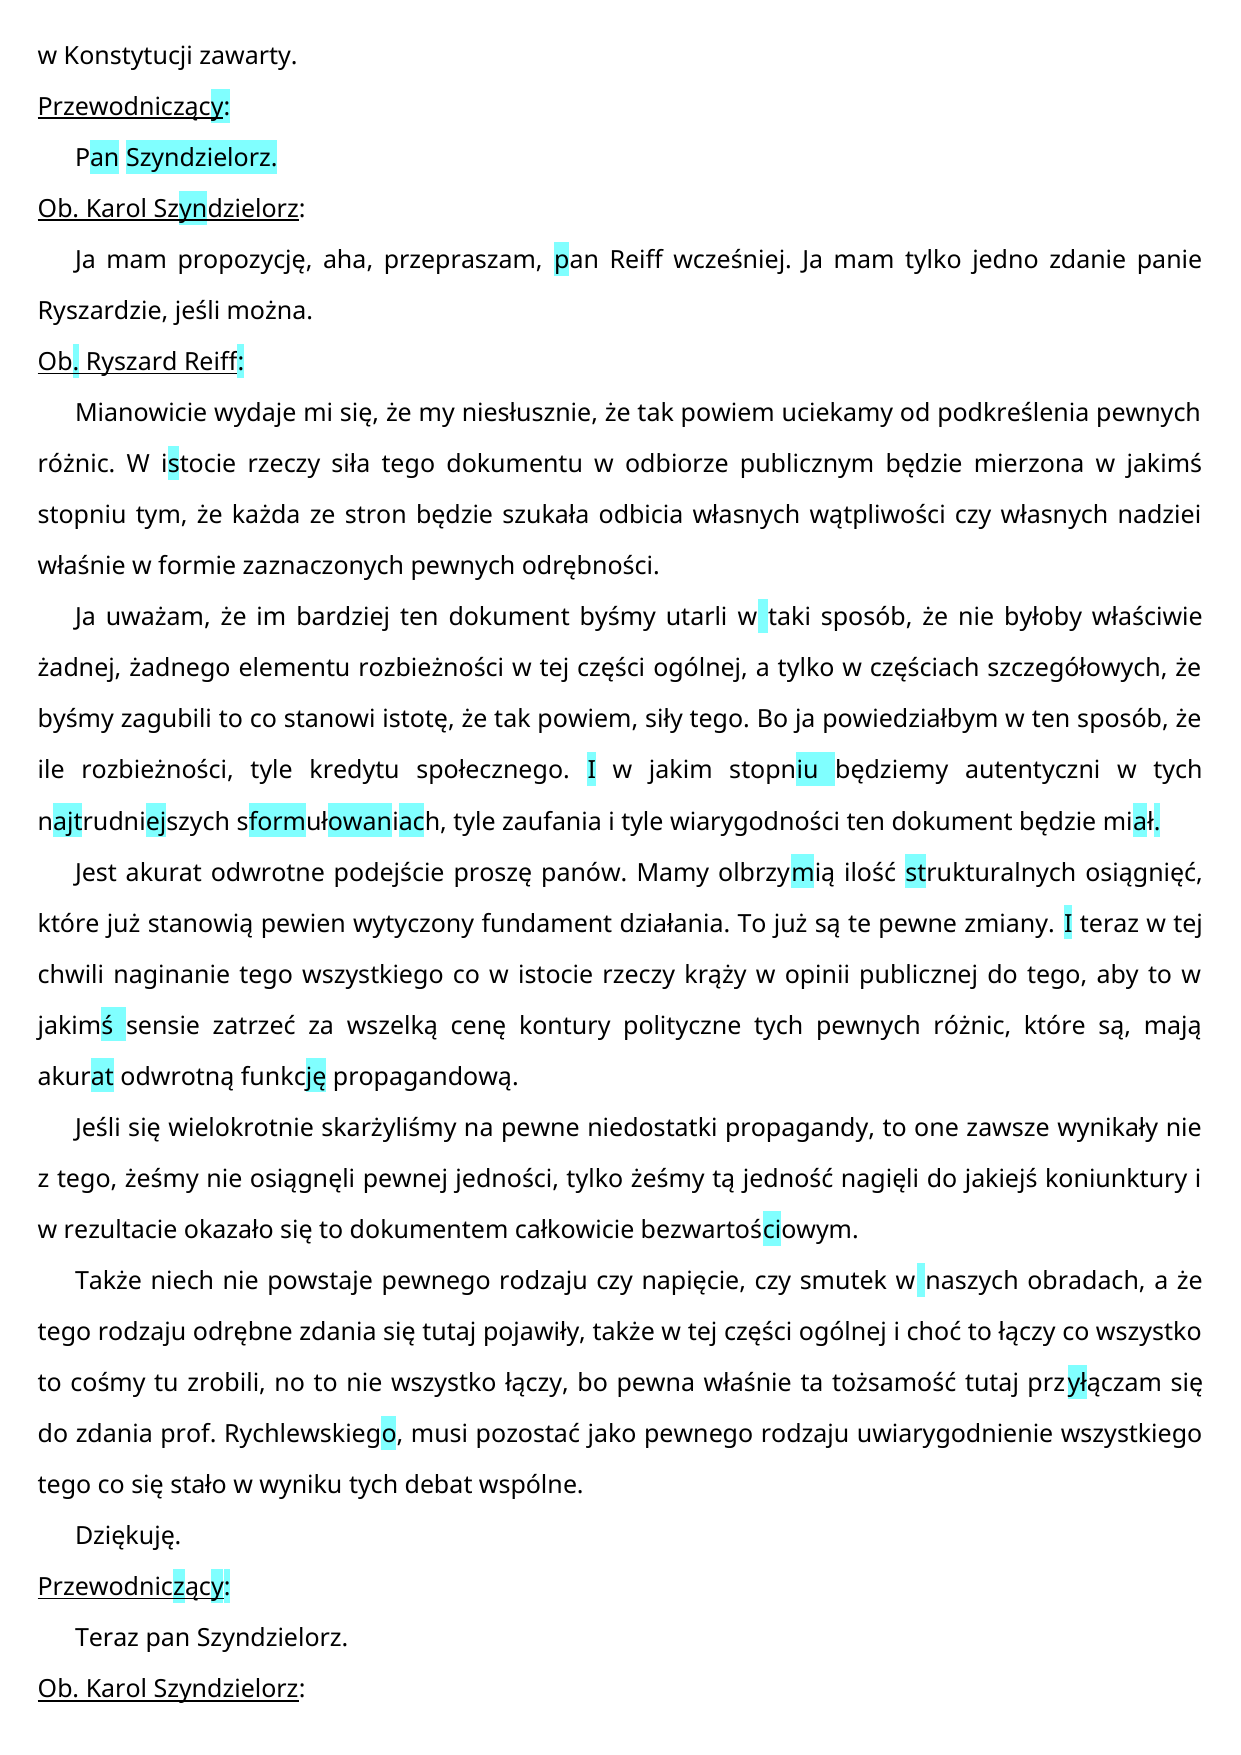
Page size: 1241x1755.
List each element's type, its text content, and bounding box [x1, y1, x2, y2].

text Także niech nie powstaje pewnego rodzaju czy napięcie, czy smutek w naszych obradach, a że tego rodzaju odrębne zdania się tutaj pojawiły, także w tej części ogólnej i choć to łączy co wszystko to cośmy tu zrobili, no to nie wszystko łączy, bo pewna właśnie ta tożsamość tutaj przyłączam się do zdania prof. Rychlewskiego, musi pozostać jako pewnego rodzaju uwiarygodnienie wszystkiego tego co się stało w wyniku tych debat wspólne. [37, 1262, 1203, 1501]
text Jest akurat odwrotne podejście proszę panów. Mamy olbrzymią ilość strukturalnych osiągnięć, które już stanowią pewien wytyczony fundament działania. To już są te pewne zmiany. I teraz w tej chwili naginanie tego wszystkiego co w istocie rzeczy krąży w opinii publicznej do tego, aby to w jakimś sensie zatrzeć za wszelką cenę kontury polityczne tych pewnych różnic, które są, mają akurat odwrotną funkcję propagandową. [37, 854, 1203, 1092]
text Przewodniczący: [37, 88, 1203, 123]
text Dziękuję. [37, 1518, 1203, 1552]
text Pan Szyndzielorz. [37, 139, 1203, 174]
text Ja mam propozycję, aha, przepraszam, pan Reiff wcześniej. Ja mam tylko jedno zdanie panie Ryszardzie, jeśli można. [37, 242, 1203, 327]
text Ja uważam, że im bardziej ten dokument byśmy utarli w taki sposób, że nie byłoby właściwie żadnej, żadnego elementu rozbieżności w tej części ogólnej, a tylko w częściach szczegółowych, że byśmy zagubili to co stanowi istotę, że tak powiem, siły tego. Bo ja powiedziałbym w ten sposób, że ile rozbieżności, tyle kredytu społecznego. I w jakim stopniu będziemy autentyczni w tych najtrudniejszych sformułowaniach, tyle zaufania i tyle wiarygodności ten dokument będzie miał. [37, 599, 1203, 837]
text Ob. Karol Szyndzielorz: [37, 191, 1203, 225]
text Jeśli się wielokrotnie skarżyliśmy na pewne niedostatki propagandy, to one zawsze wynikały nie z tego, żeśmy nie osiągnęli pewnej jedności, tylko żeśmy tą jedność nagięli do jakiejś koniunktury i w rezultacie okazało się to dokumentem całkowicie bezwartościowym. [37, 1109, 1203, 1246]
text Ob. Ryszard Reiff: [37, 344, 1203, 378]
text Mianowicie wydaje mi się, że my niesłusznie, że tak powiem uciekamy od podkreślenia pewnych różnic. W istocie rzeczy siła tego dokumentu w odbiorze publicznym będzie mierzona w jakimś stopniu tym, że każda ze stron będzie szukała odbicia własnych wątpliwości czy własnych nadziei właśnie w formie zaznaczonych pewnych odrębności. [37, 395, 1203, 582]
text Przewodniczący: [37, 1569, 1203, 1603]
text w Konstytucji zawarty. [37, 37, 1203, 72]
text Ob. Karol Szyndzielorz: [37, 1671, 1203, 1705]
text Teraz pan Szyndzielorz. [37, 1620, 1203, 1654]
